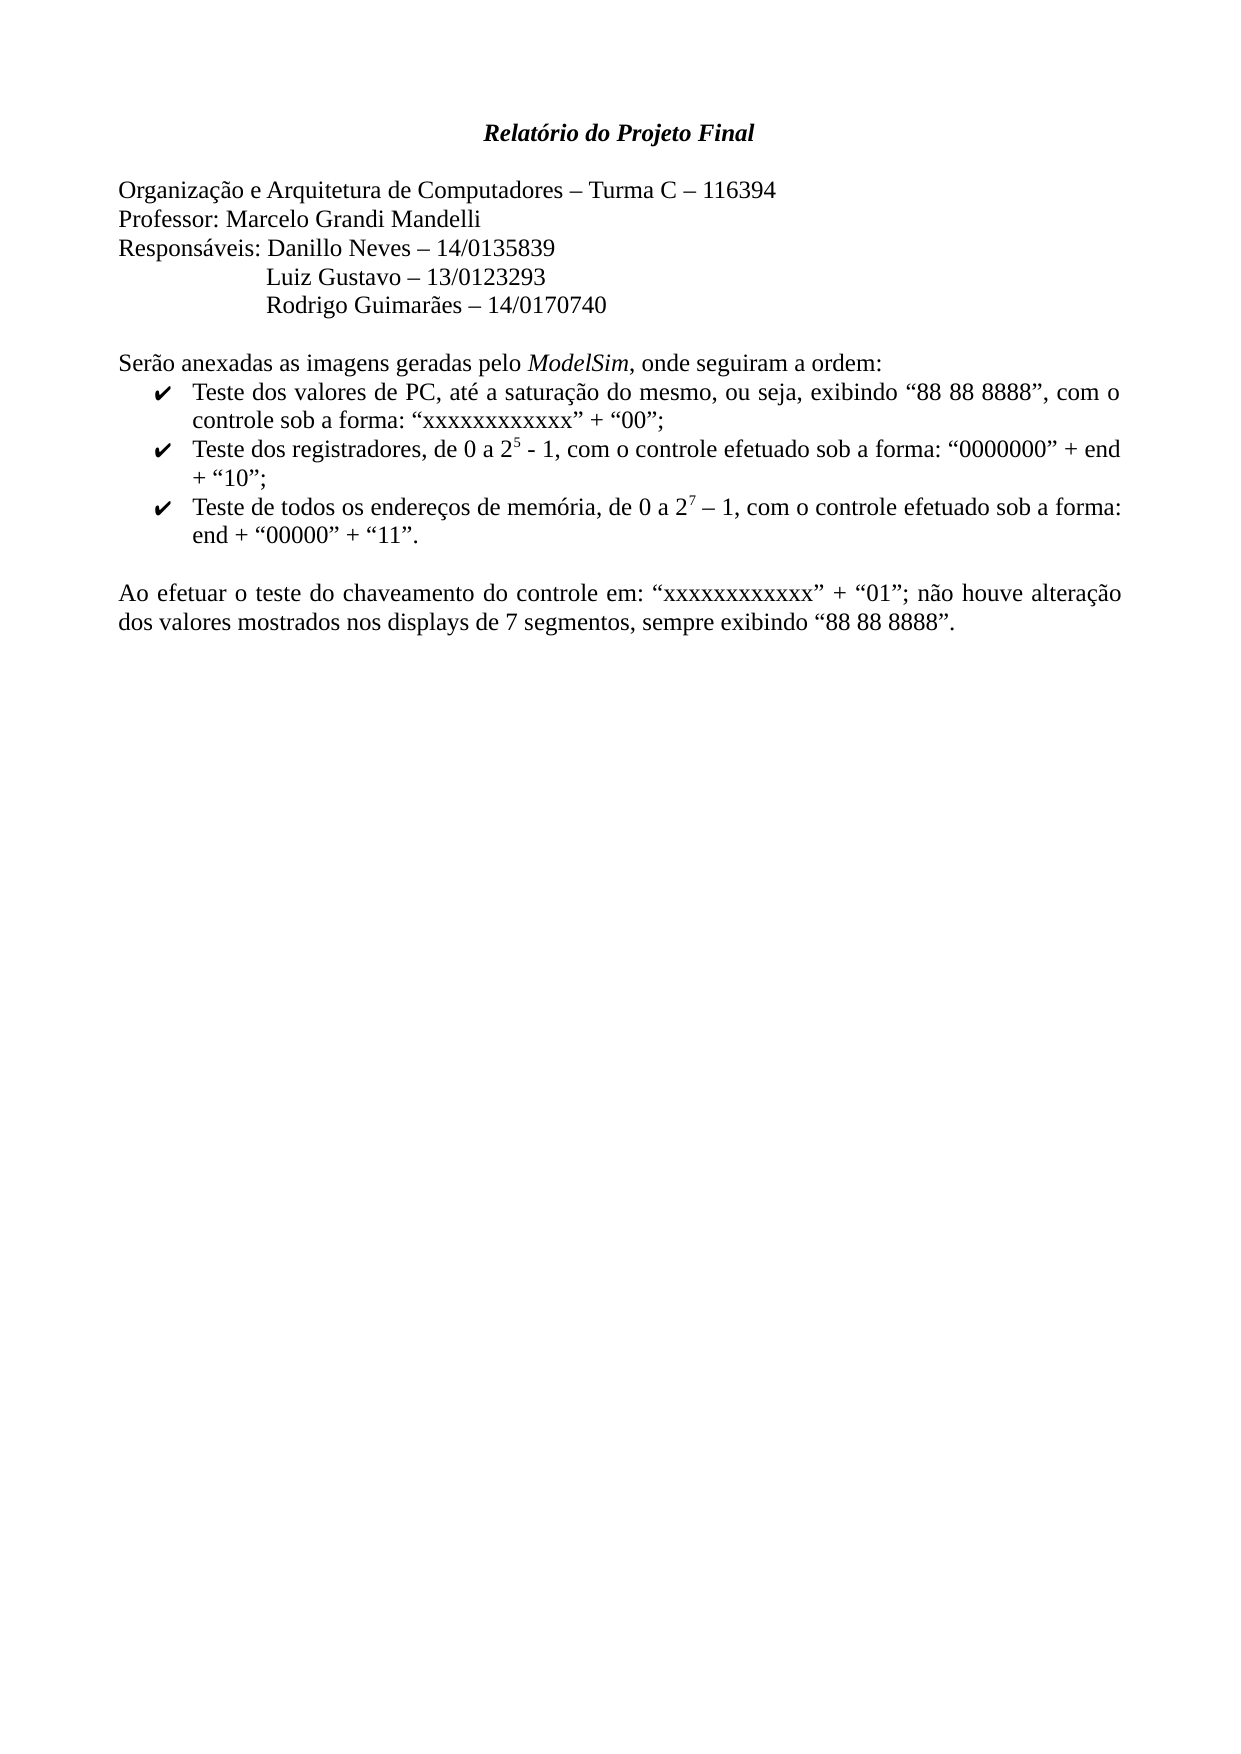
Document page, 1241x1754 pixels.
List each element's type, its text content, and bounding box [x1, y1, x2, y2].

list Teste dos registradores, de 0 a 25 - 1, com o controle efetuado sob a forma: “0000000” + end + “10”; [154, 434, 1122, 492]
text Luiz Gustavo – 13/0123293 [118, 262, 1122, 291]
text Serão anexadas as imagens geradas pelo ModelSim, onde seguiram a ordem: [118, 348, 1122, 377]
text Responsáveis: Danillo Neves – 14/0135839 [118, 233, 1122, 262]
text Ao efetuar o teste do chaveamento do controle em: “xxxxxxxxxxxx” + “01”; não houve alteração dos valores mostrados nos displays de 7 segmentos, sempre exibindo “88 88 8888”. [118, 578, 1122, 636]
text Organização e Arquitetura de Computadores – Turma C – 116394 [118, 176, 1122, 204]
text Professor: Marcelo Grandi Mandelli [118, 204, 1122, 233]
text Rodrigo Guimarães – 14/0170740 [118, 291, 1122, 319]
list Teste dos valores de PC, até a saturação do mesmo, ou seja, exibindo “88 88 8888”, com o controle sob a forma: “xxxxxxxxxxxx” + “00”; [154, 377, 1122, 434]
text Relatório do Projeto Final [118, 118, 1122, 147]
list Teste de todos os endereços de memória, de 0 a 27 – 1, com o controle efetuado sob a forma: end + “00000” + “11”. [154, 492, 1122, 549]
